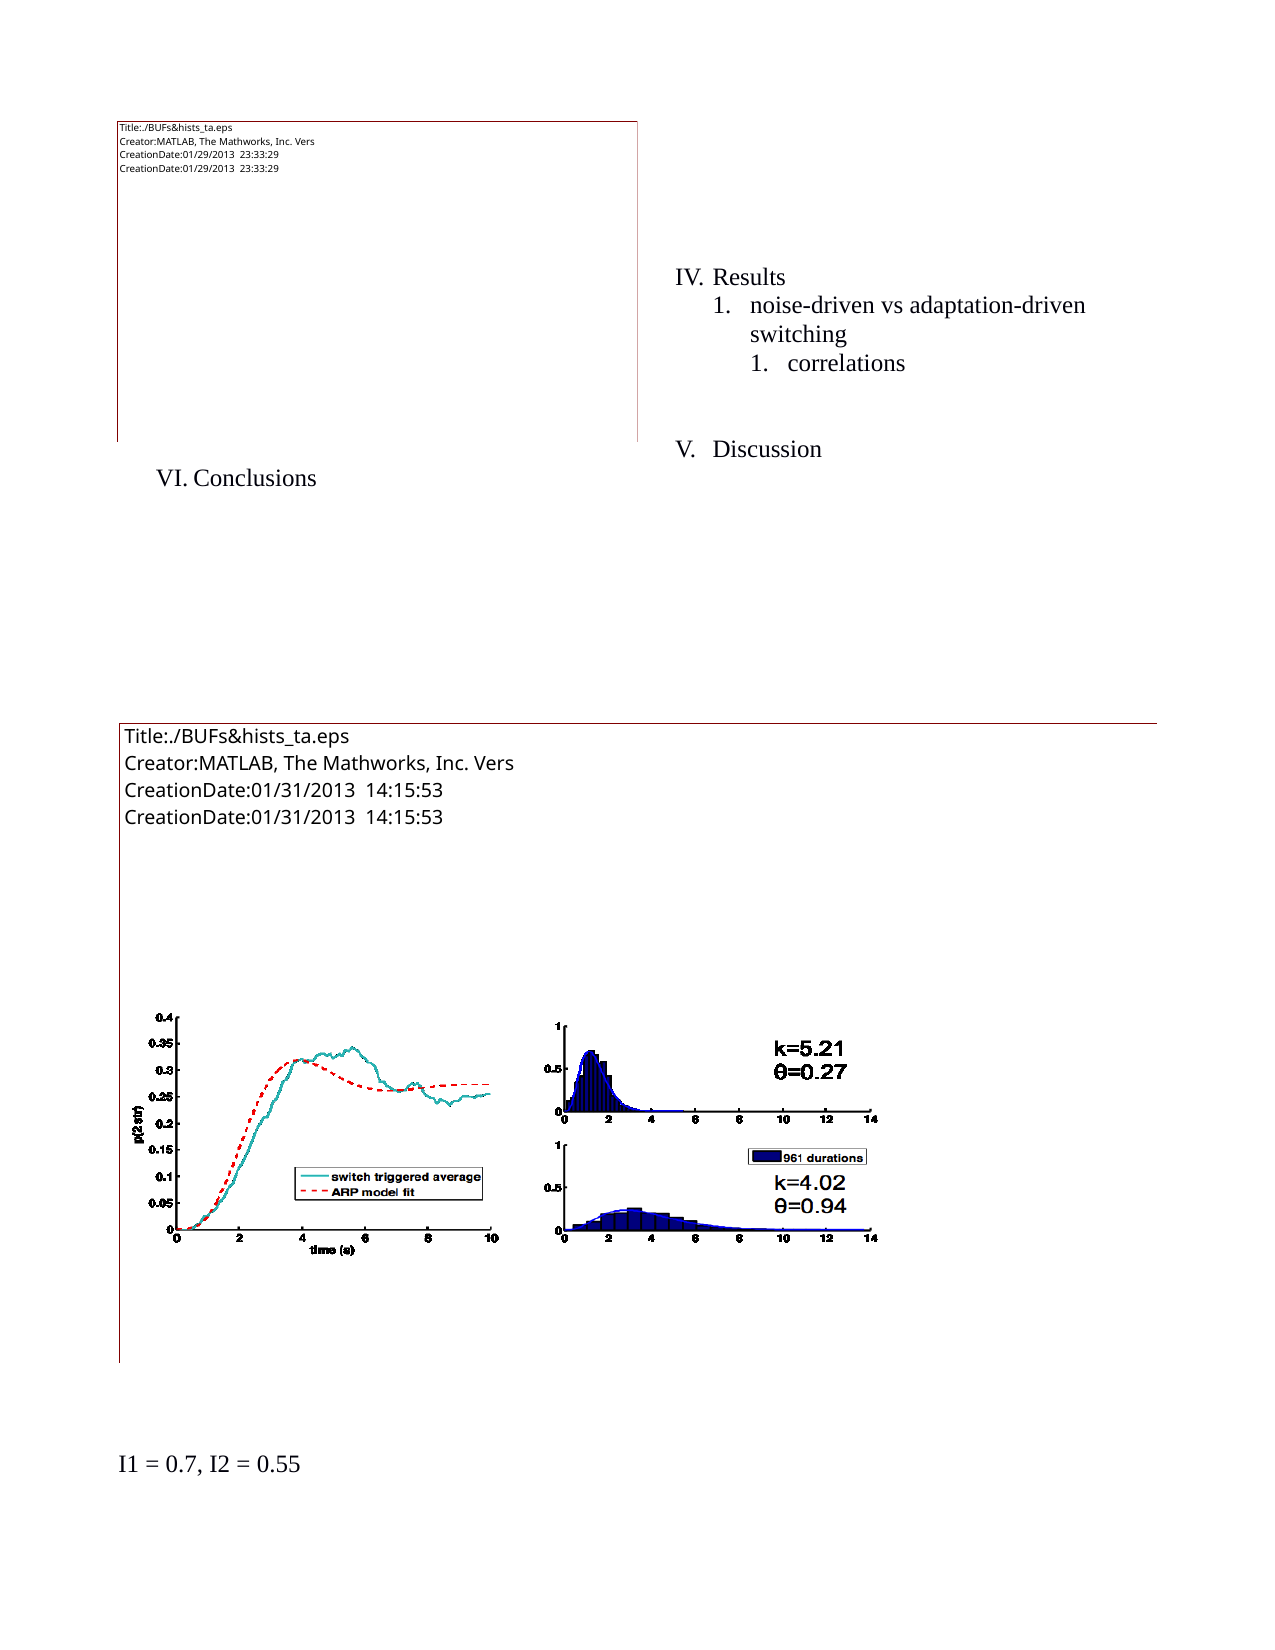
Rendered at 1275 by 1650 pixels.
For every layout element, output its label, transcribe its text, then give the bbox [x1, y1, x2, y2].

list correlations [638, 348, 1157, 377]
list [231, 348, 637, 377]
list Discussion [156, 434, 1157, 463]
text I1 = 0.7, I2 = 0.55 [118, 1449, 1157, 1478]
list [193, 291, 637, 348]
list noise-driven vs adaptation-driven switching [638, 291, 1157, 348]
list [156, 262, 637, 291]
picture [111, 969, 119, 1286]
picture [120, 969, 904, 1286]
list Results [638, 262, 1157, 291]
list Conclusions [156, 463, 1157, 492]
